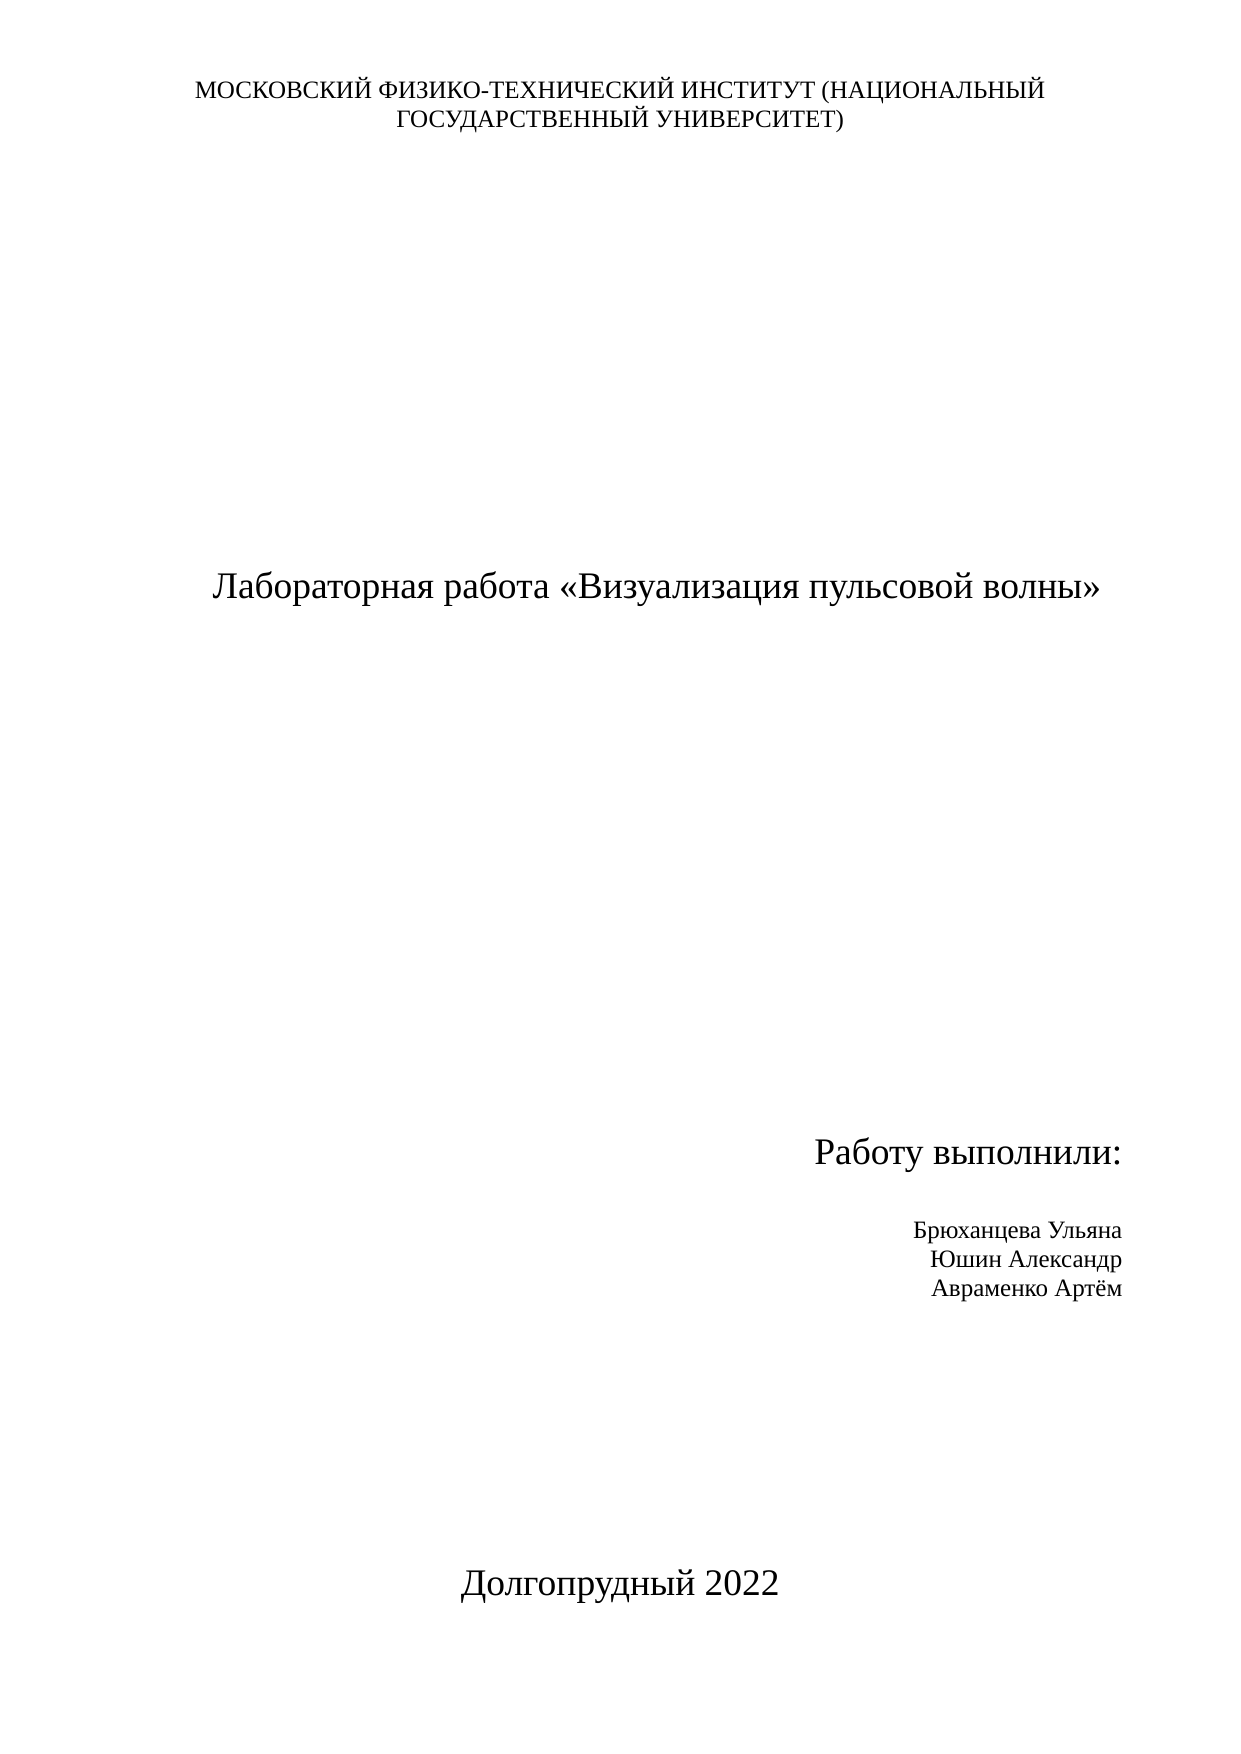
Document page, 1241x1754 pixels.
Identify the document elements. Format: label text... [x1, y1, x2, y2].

text Юшин Александр [118, 1244, 1122, 1273]
text Брюханцева Ульяна [118, 1215, 1122, 1244]
text Авраменко Артём [118, 1273, 1122, 1302]
text Лабораторная работа «Визуализация пульсовой волны» [118, 564, 1122, 607]
text Долгопрудный 2022 [118, 1560, 1122, 1603]
text Работу выполнили: [118, 1129, 1122, 1172]
text МОСКОВСКИЙ ФИЗИКО-ТЕХНИЧЕСКИЙ ИНСТИТУТ (НАЦИОНАЛЬНЫЙ ГОСУДАРСТВЕННЫЙ УНИВЕРСИТЕТ) [118, 75, 1122, 132]
